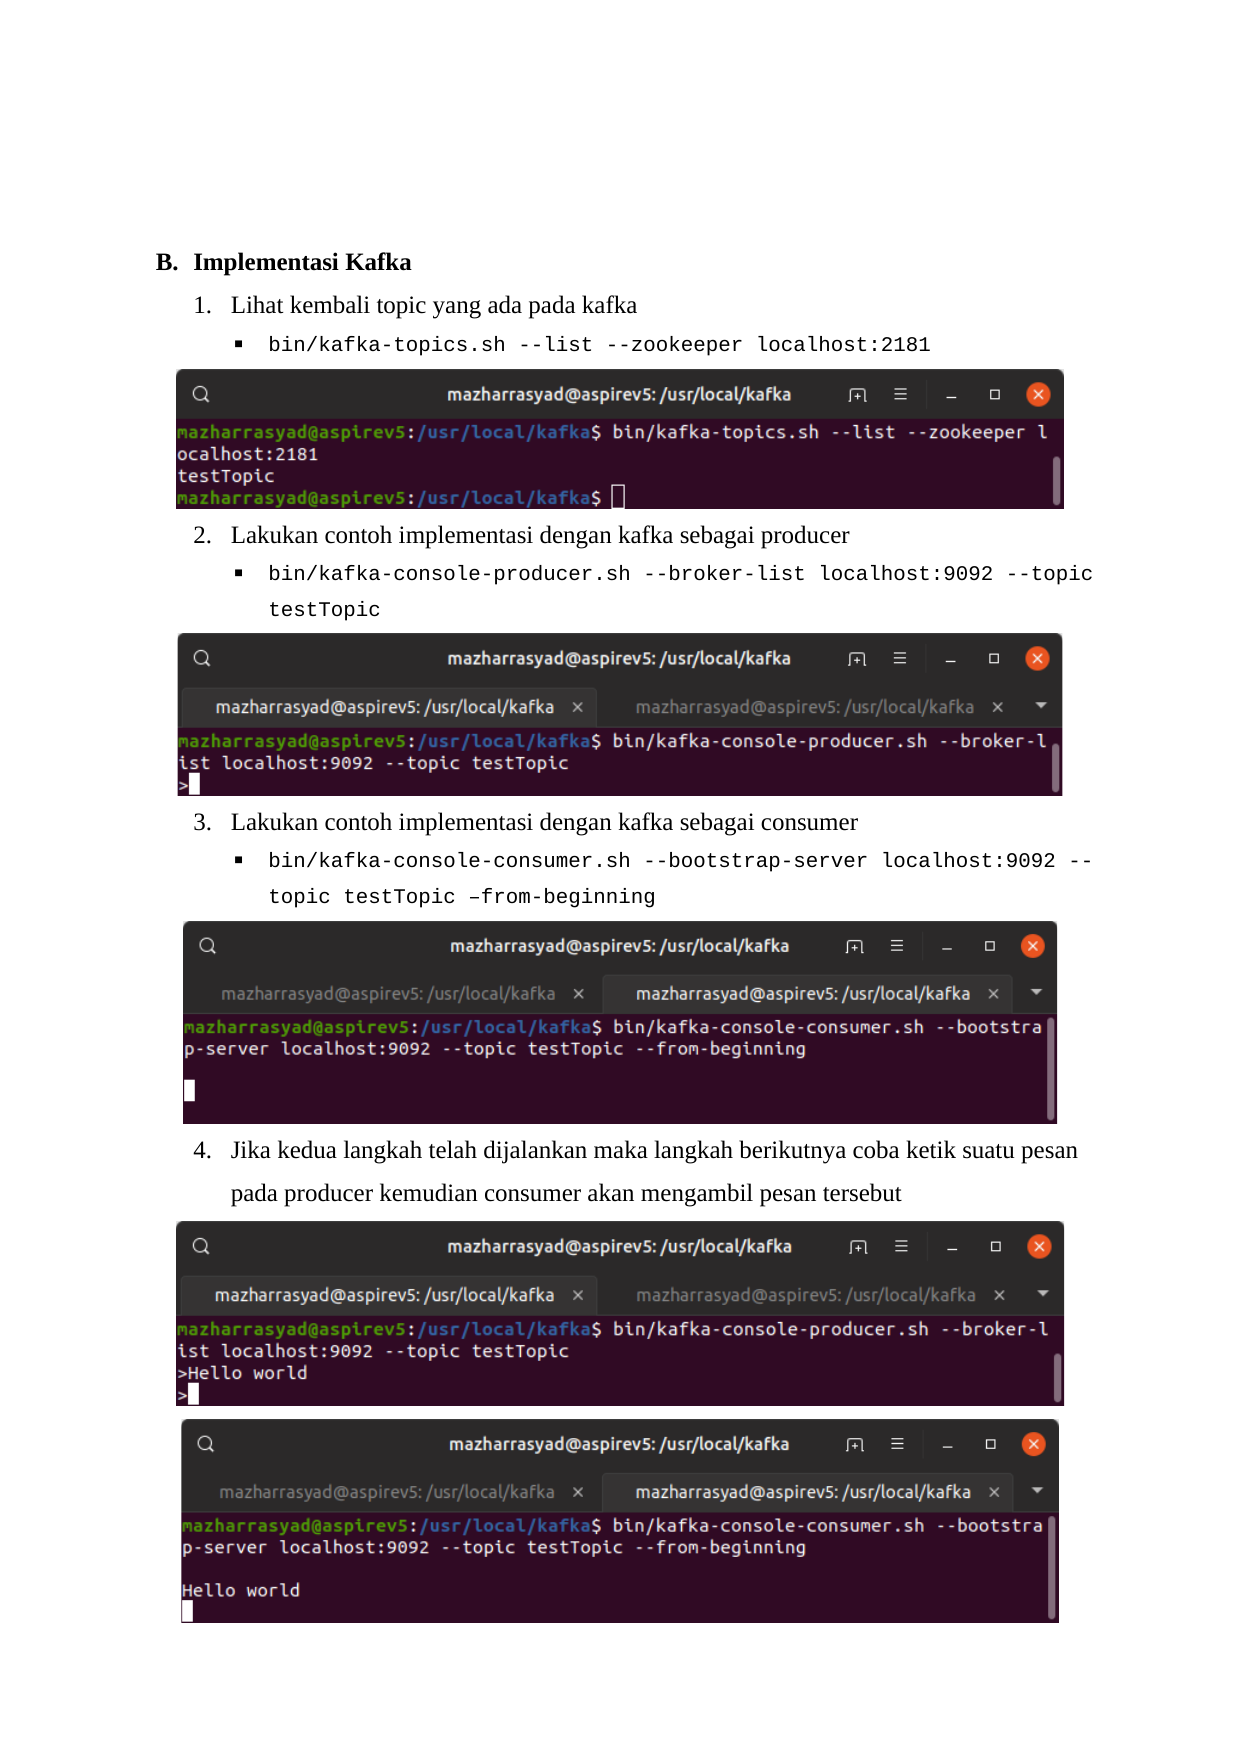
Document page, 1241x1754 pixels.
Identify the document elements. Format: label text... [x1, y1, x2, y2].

list bin/kafka-console-producer.sh --broker-list localhost:9092 --topic testTopic [231, 563, 1122, 622]
list bin/kafka-console-consumer.sh --bootstrap-server localhost:9092 --topic testTopic –from-beginning [231, 850, 1122, 909]
picture [177, 633, 1063, 796]
list bin/kafka-topics.sh --list --zookeeper localhost:2181 [231, 334, 1122, 357]
picture [181, 1419, 1059, 1623]
list Lihat kembali topic yang ada pada kafka [193, 291, 1122, 319]
picture [183, 921, 1058, 1124]
list Implementasi Kafka [156, 247, 1122, 276]
list Jika kedua langkah telah dijalankan maka langkah berikutnya coba ketik suatu pesan pada producer kemudian consumer akan mengambil pesan tersebut [193, 1135, 1122, 1207]
list Lakukan contoh implementasi dengan kafka sebagai consumer [193, 807, 1122, 836]
picture [176, 1221, 1065, 1406]
picture [176, 369, 1064, 509]
list Lakukan contoh implementasi dengan kafka sebagai producer [193, 520, 1122, 549]
